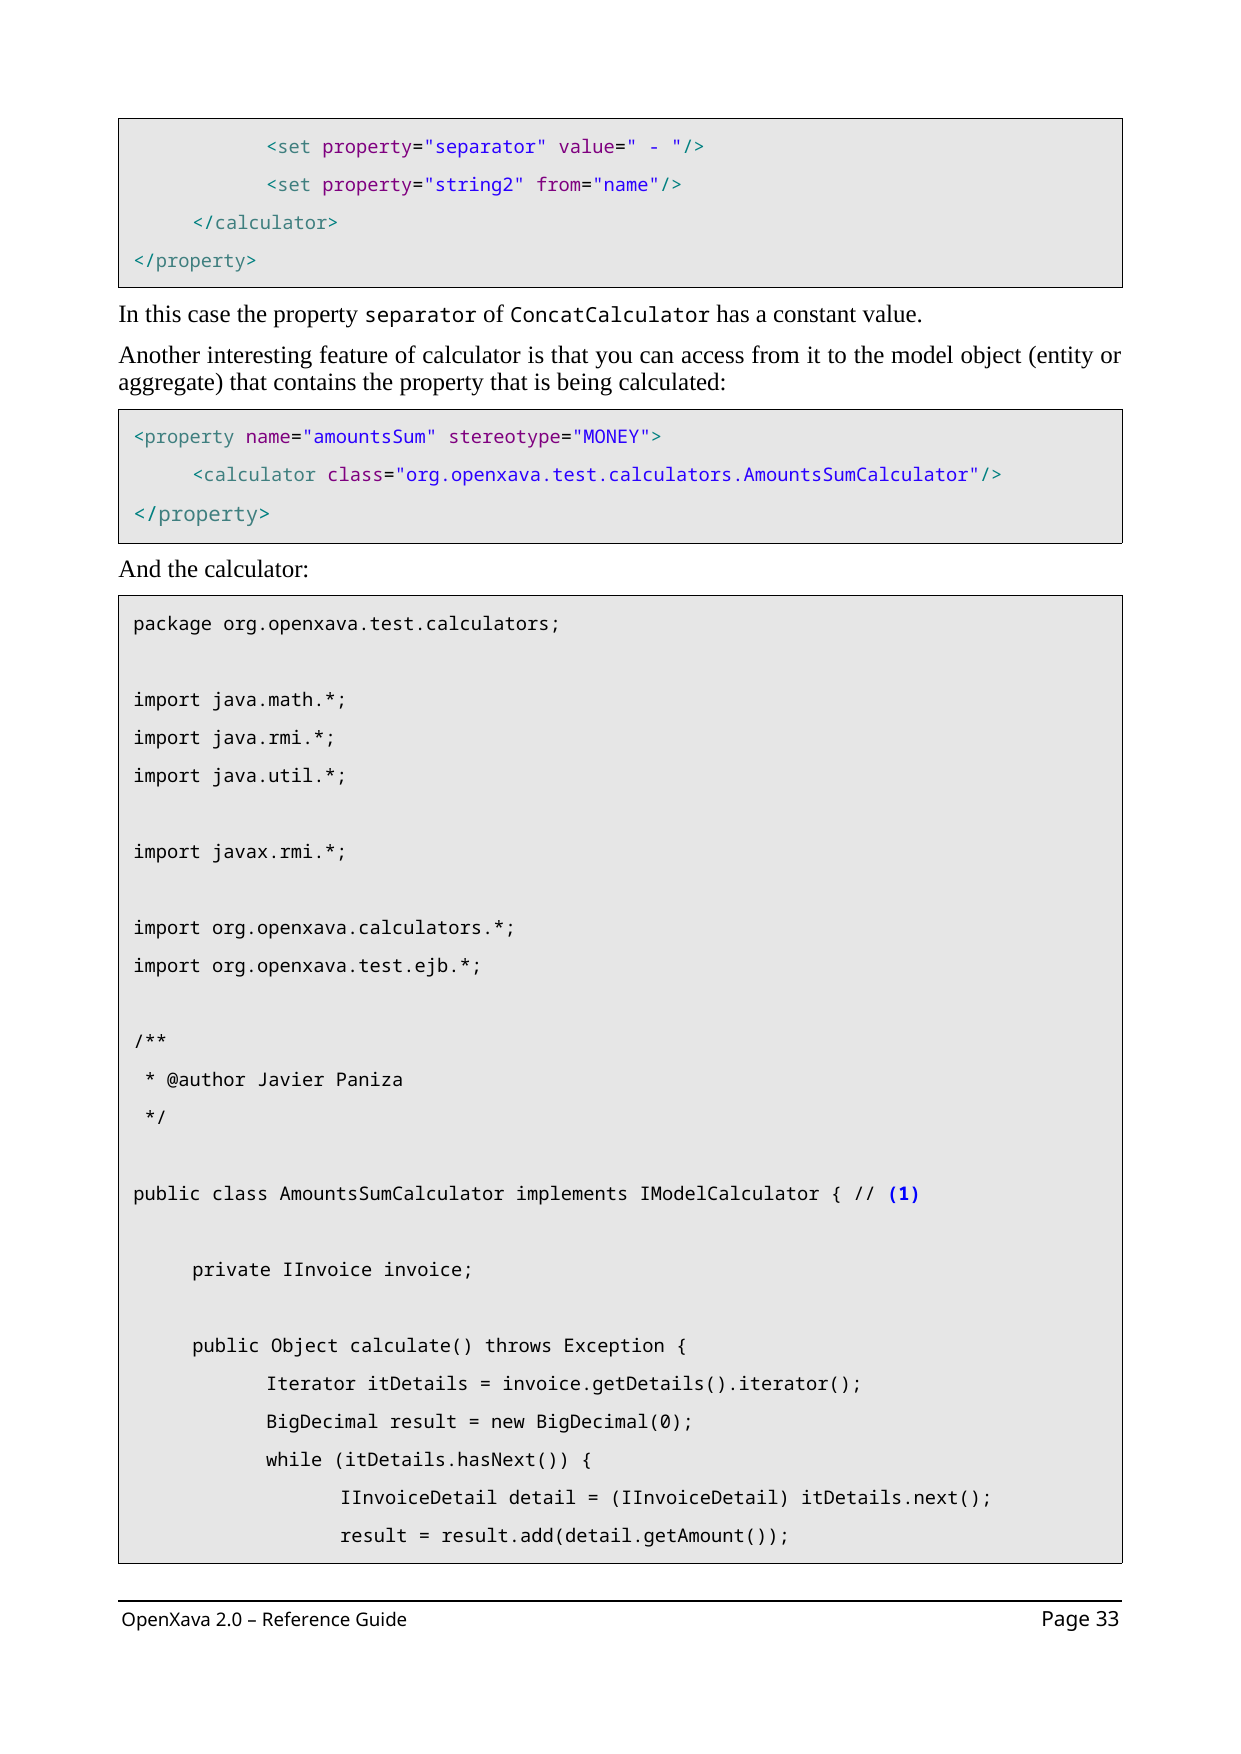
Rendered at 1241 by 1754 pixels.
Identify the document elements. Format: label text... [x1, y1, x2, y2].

text </property> [119, 485, 1122, 543]
text * @author Javier Paniza [119, 1052, 1122, 1090]
text import java.util.*; [119, 747, 1122, 786]
text /** [119, 1014, 1122, 1052]
text In this case the property separator of ConcatCalculator has a constant value. [118, 300, 1122, 328]
text Iterator itDetails = invoice.getDetails().iterator(); [119, 1356, 1122, 1394]
text <calculator class="org.openxava.test.calculators.AmountsSumCalculator"/> [119, 447, 1122, 485]
text private IInvoice invoice; [119, 1242, 1122, 1280]
text Another interesting feature of calculator is that you can access from it to the model object (entity or aggregate) that contains the property that is being calculated: [118, 341, 1122, 396]
text public class AmountsSumCalculator implements IModelCalculator { // (1) [119, 1166, 1122, 1204]
text package org.openxava.test.calculators; [119, 596, 1122, 633]
text import javax.rmi.*; [119, 823, 1122, 862]
text import java.math.*; [119, 671, 1122, 709]
text import java.rmi.*; [119, 709, 1122, 747]
text result = result.add(detail.getAmount()); [119, 1508, 1122, 1563]
text And the calculator: [118, 555, 1122, 583]
text </property> [119, 232, 1122, 287]
text <property name="amountsSum" stereotype="MONEY"> [119, 410, 1122, 447]
text import org.openxava.calculators.*; [119, 899, 1122, 938]
text BigDecimal result = new BigDecimal(0); [119, 1394, 1122, 1432]
text <set property="separator" value=" - "/> [119, 119, 1122, 156]
text </calculator> [119, 194, 1122, 232]
text public Object calculate() throws Exception { [119, 1318, 1122, 1356]
text while (itDetails.hasNext()) { [119, 1432, 1122, 1470]
text <set property="string2" from="name"/> [119, 156, 1122, 194]
text import org.openxava.test.ejb.*; [119, 938, 1122, 976]
text IInvoiceDetail detail = (IInvoiceDetail) itDetails.next(); [119, 1470, 1122, 1508]
text */ [119, 1090, 1122, 1128]
